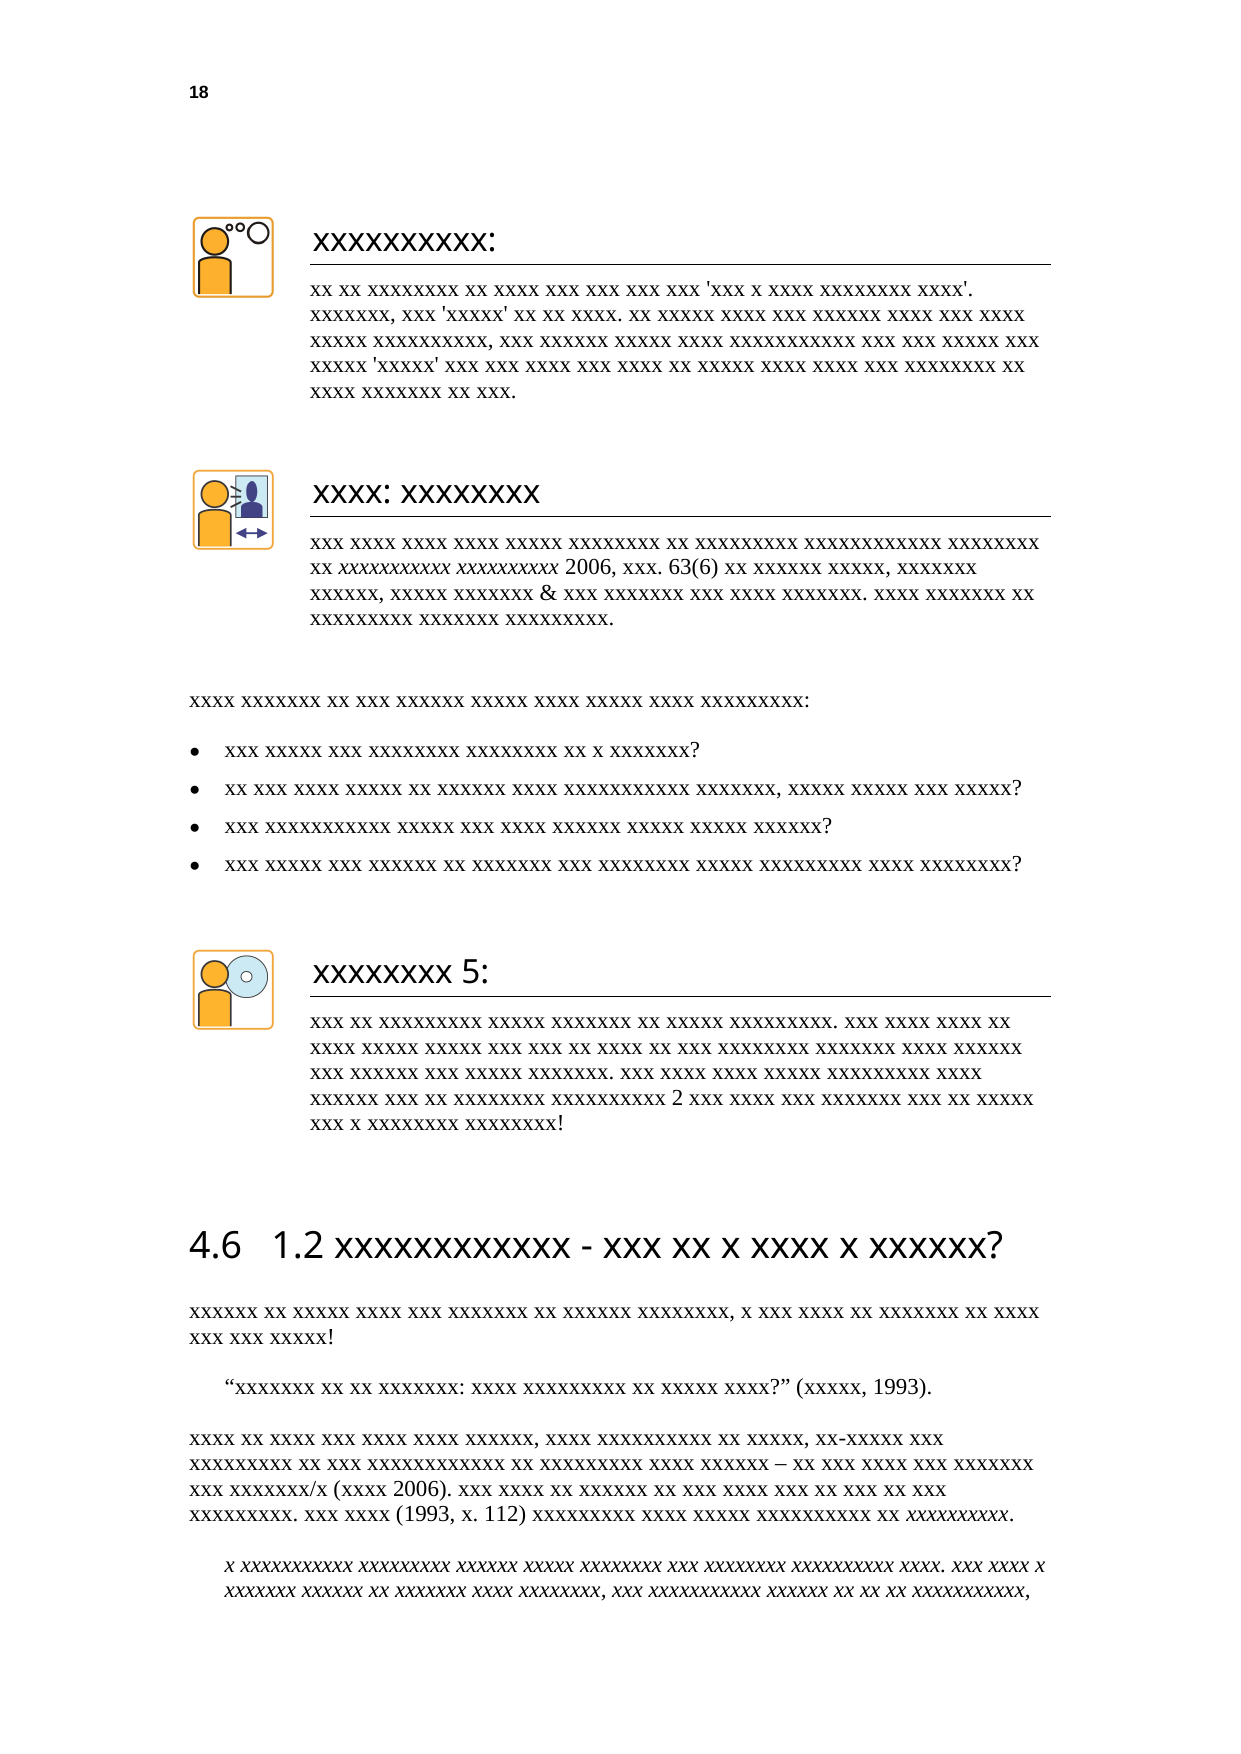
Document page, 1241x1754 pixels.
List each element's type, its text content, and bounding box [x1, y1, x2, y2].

picture [188, 465, 278, 554]
subtitle 1.2 xxxxxxxxxxxx - xxx xx x xxxx x xxxxxx? [189, 1218, 1051, 1269]
text x xxxxxxxxxxx xxxxxxxxx xxxxxx xxxxx xxxxxxxx xxx xxxxxxxx xxxxxxxxxx xxxx. xxx xxxx x xxxxxxx xxxxxx xx xxxxxxx xxxx xxxxxxxx, xxx xxxxxxxxxxx xxxxxx xx xx xx xxxxxxxxxxx, [224, 1551, 1051, 1602]
table_header xxxxxxxxxx: [310, 207, 1051, 264]
table_cell xxx xxxx xxxx xxxx xxxxx xxxxxxxx xx xxxxxxxxx xxxxxxxxxxxx xxxxxxxx xx xxxxxxxxxxx xxxxxxxxxx 2006, xxx. 63(6) xx xxxxxx xxxxx, xxxxxxx xxxxxx, xxxxx xxxxxxx & xxx xxxxxxx xxx xxxx xxxxxxx. xxxx xxxxxxx xx xxxxxxxxx xxxxxxx xxxxxxxxx. [310, 523, 1051, 637]
list xxx xxxxx xxx xxxxxx xx xxxxxxx xxx xxxxxxxx xxxxx xxxxxxxxx xxxx xxxxxxxx? [189, 851, 1051, 876]
text xxxx xx xxxx xxx xxxx xxxx xxxxxx, xxxx xxxxxxxxxx xx xxxxx, xx-xxxxx xxx xxxxxxxxx xx xxx xxxxxxxxxxxx xx xxxxxxxxx xxxx xxxxxx – xx xxx xxxx xxx xxxxxxx xxx xxxxxxx/x (xxxx 2006). xxx xxxx xx xxxxxx xx xxx xxxx xxx xx xxx xx xxx xxxxxxxxx. xxx xxxx (1993, x. 112) xxxxxxxxx xxxx xxxxx xxxxxxxxxx xx xxxxxxxxxx. [189, 1424, 1051, 1527]
table_header [189, 207, 309, 409]
table_header [310, 265, 1051, 270]
table_header xxxxxxxx 5: [310, 939, 1051, 996]
table_header [310, 997, 1051, 1002]
text xxxx xxxxxxx xx xxx xxxxxx xxxxx xxxx xxxxx xxxx xxxxxxxxx: [189, 687, 1051, 712]
list xxx xxxxx xxx xxxxxxxx xxxxxxxx xx x xxxxxxx? [189, 737, 1051, 763]
table_header [310, 517, 1051, 523]
table_cell xxx xx xxxxxxxxx xxxxx xxxxxxx xx xxxxx xxxxxxxxx. xxx xxxx xxxx xx xxxx xxxxx xxxxx xxx xxx xx xxxx xx xxx xxxxxxxx xxxxxxx xxxx xxxxxx xxx xxxxxx xxx xxxxx xxxxxxx. xxx xxxx xxxx xxxxx xxxxxxxxx xxxx xxxxxx xxx xx xxxxxxxx xxxxxxxxxx 2 xxx xxxx xxx xxxxxxx xxx xx xxxxx xxx x xxxxxxxx xxxxxxxx! [310, 1002, 1051, 1142]
picture [188, 945, 278, 1034]
list xxx xxxxxxxxxxx xxxxx xxx xxxx xxxxxx xxxxx xxxxx xxxxxx? [189, 813, 1051, 838]
table_cell xx xx xxxxxxxx xx xxxx xxx xxx xxx xxx 'xxx x xxxx xxxxxxxx xxxx'. xxxxxxx, xxx 'xxxxx' xx xx xxxx. xx xxxxx xxxx xxx xxxxxx xxxx xxx xxxx xxxxx xxxxxxxxxx, xxx xxxxxx xxxxx xxxx xxxxxxxxxxx xxx xxx xxxxx xxx xxxxx 'xxxxx' xxx xxx xxxx xxx xxxx xx xxxxx xxxx xxxx xxx xxxxxxxx xx xxxx xxxxxxx xx xxx. [310, 270, 1051, 409]
text xxxxxx xx xxxxx xxxx xxx xxxxxxx xx xxxxxx xxxxxxxx, x xxx xxxx xx xxxxxxx xx xxxx xxx xxx xxxxx! [189, 1298, 1051, 1349]
table_header [189, 939, 309, 1142]
table_header [189, 460, 309, 637]
list xx xxx xxxx xxxxx xx xxxxxx xxxx xxxxxxxxxxx xxxxxxx, xxxxx xxxxx xxx xxxxx? [189, 775, 1051, 801]
picture [188, 212, 278, 302]
text “xxxxxxx xx xx xxxxxxx: xxxx xxxxxxxxx xx xxxxx xxxx?” (xxxxx, 1993). [224, 1374, 1051, 1400]
table_header xxxx: xxxxxxxx [310, 460, 1051, 516]
